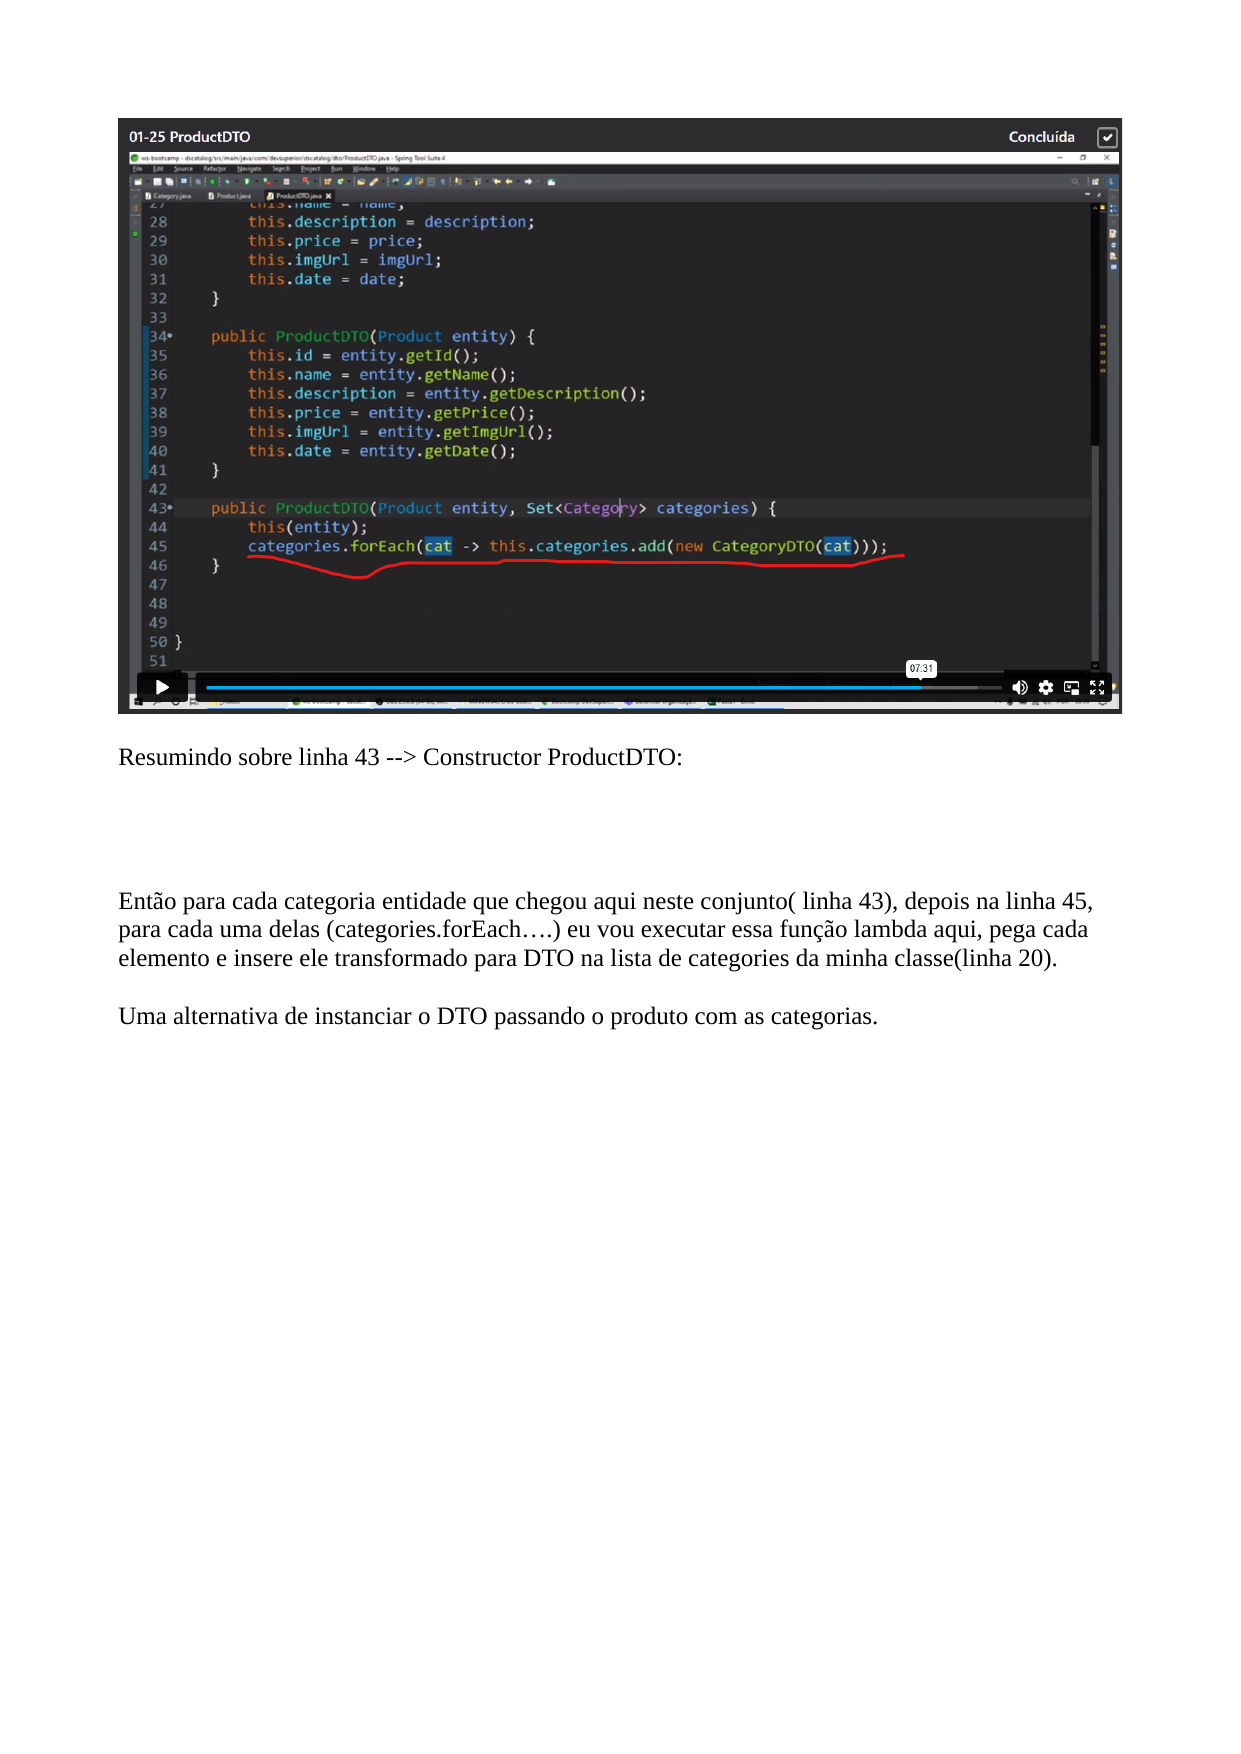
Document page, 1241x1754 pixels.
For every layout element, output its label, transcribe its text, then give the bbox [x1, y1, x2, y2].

picture [118, 118, 1123, 714]
text Uma alternativa de instanciar o DTO passando o produto com as categorias. [118, 1001, 1122, 1058]
text Então para cada categoria entidade que chegou aqui neste conjunto( linha 43), depois na linha 45, para cada uma delas (categories.forEach….) eu vou executar essa função lambda aqui, pega cada elemento e insere ele transformado para DTO na lista de categories da minha classe(linha 20). [118, 857, 1122, 972]
text Resumindo sobre linha 43 --> Constructor ProductDTO: [118, 714, 1122, 828]
